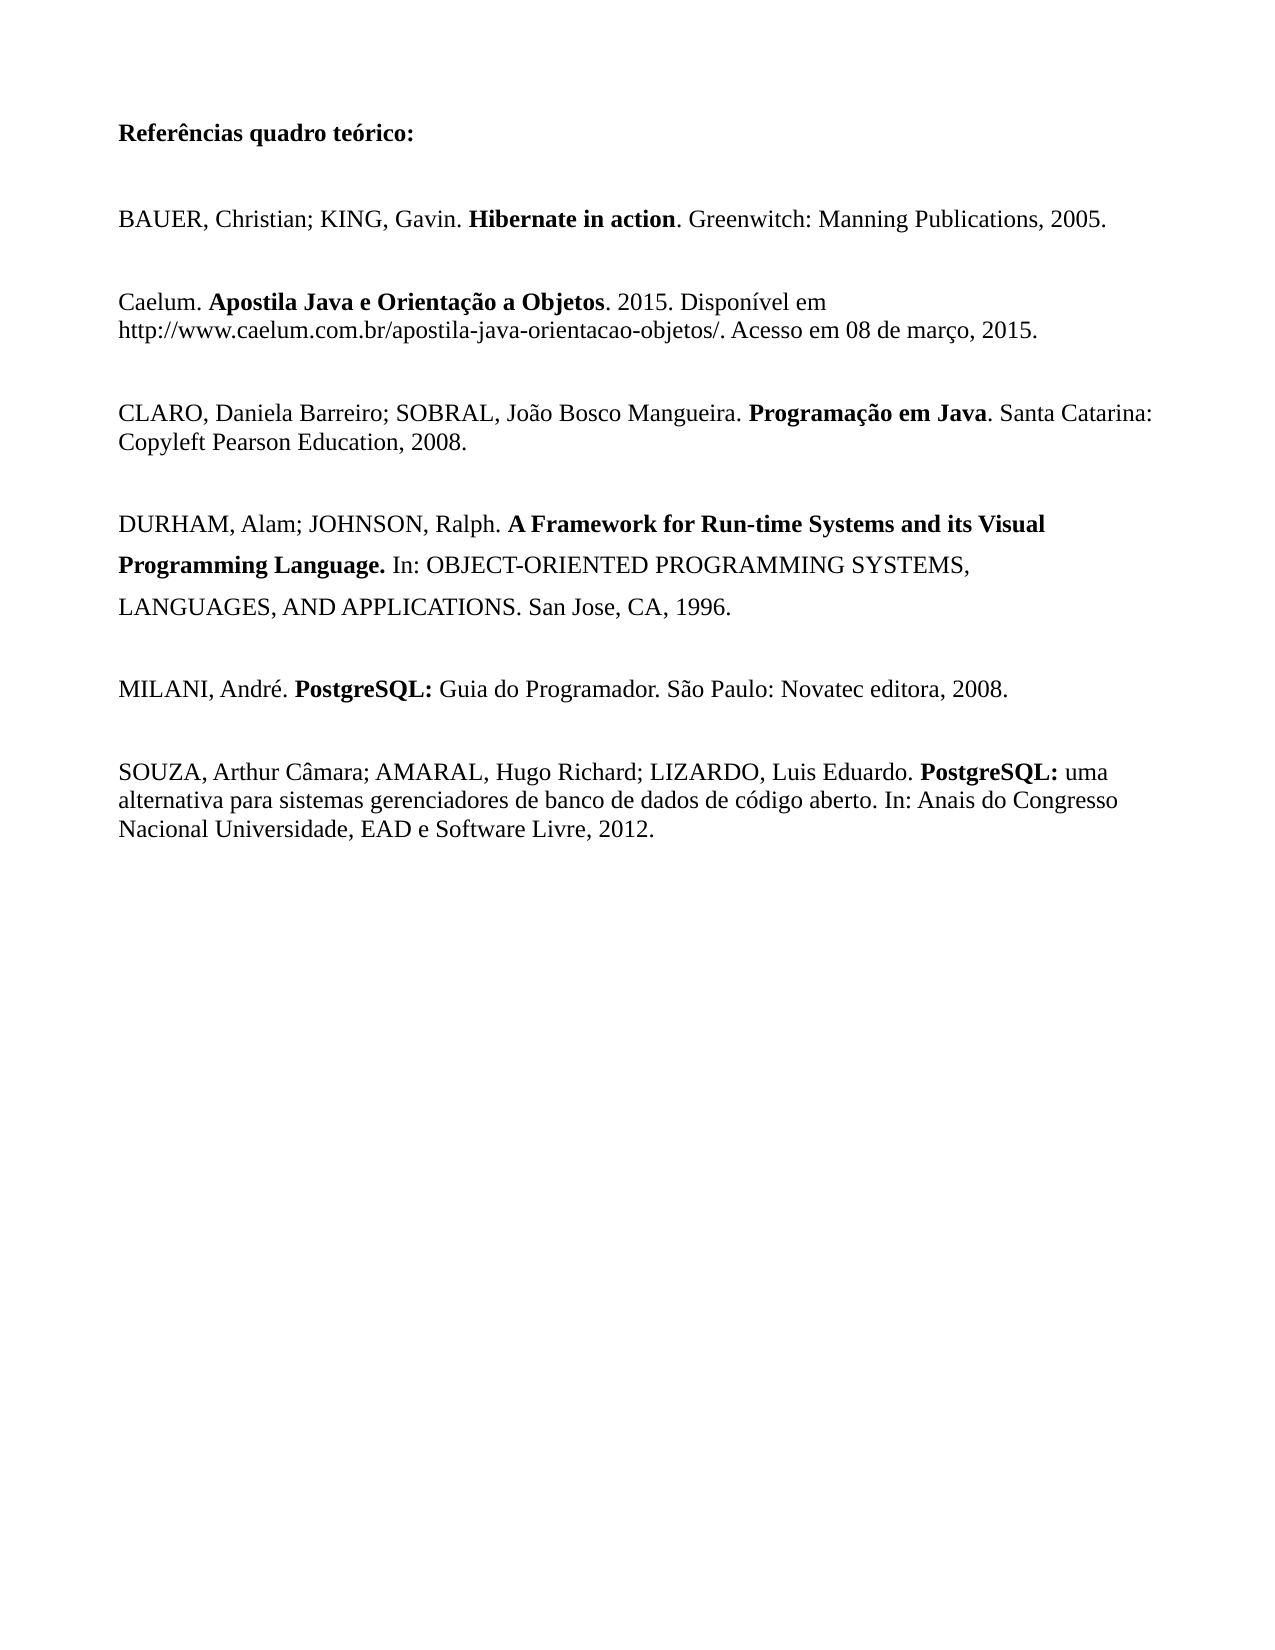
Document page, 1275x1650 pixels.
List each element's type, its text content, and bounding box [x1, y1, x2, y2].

text Caelum. Apostila Java e Orientação a Objetos. 2015. Disponível em http://www.caelum.com.br/apostila-java-orientacao-objetos/. Acesso em 08 de março, 2015. [118, 287, 1157, 344]
text Referências quadro teórico: [118, 118, 1157, 147]
text BAUER, Christian; KING, Gavin. Hibernate in action. Greenwitch: Manning Publications, 2005. [118, 204, 1157, 233]
text Programming Language. In: OBJECT-ORIENTED PROGRAMMING SYSTEMS, [118, 551, 1157, 579]
text LANGUAGES, AND APPLICATIONS. San Jose, CA, 1996. [118, 592, 1157, 621]
text DURHAM, Alam; JOHNSON, Ralph. A Framework for Run-time Systems and its Visual [118, 509, 1157, 538]
text CLARO, Daniela Barreiro; SOBRAL, João Bosco Mangueira. Programação em Java. Santa Catarina: Copyleft Pearson Education, 2008. [118, 398, 1157, 456]
text SOUZA, Arthur Câmara; AMARAL, Hugo Richard; LIZARDO, Luis Eduardo. PostgreSQL: uma alternativa para sistemas gerenciadores de banco de dados de código aberto. In: Anais do Congresso Nacional Universidade, EAD e Software Livre, 2012. [118, 757, 1157, 843]
text MILANI, André. PostgreSQL: Guia do Programador. São Paulo: Novatec editora, 2008. [118, 674, 1157, 703]
